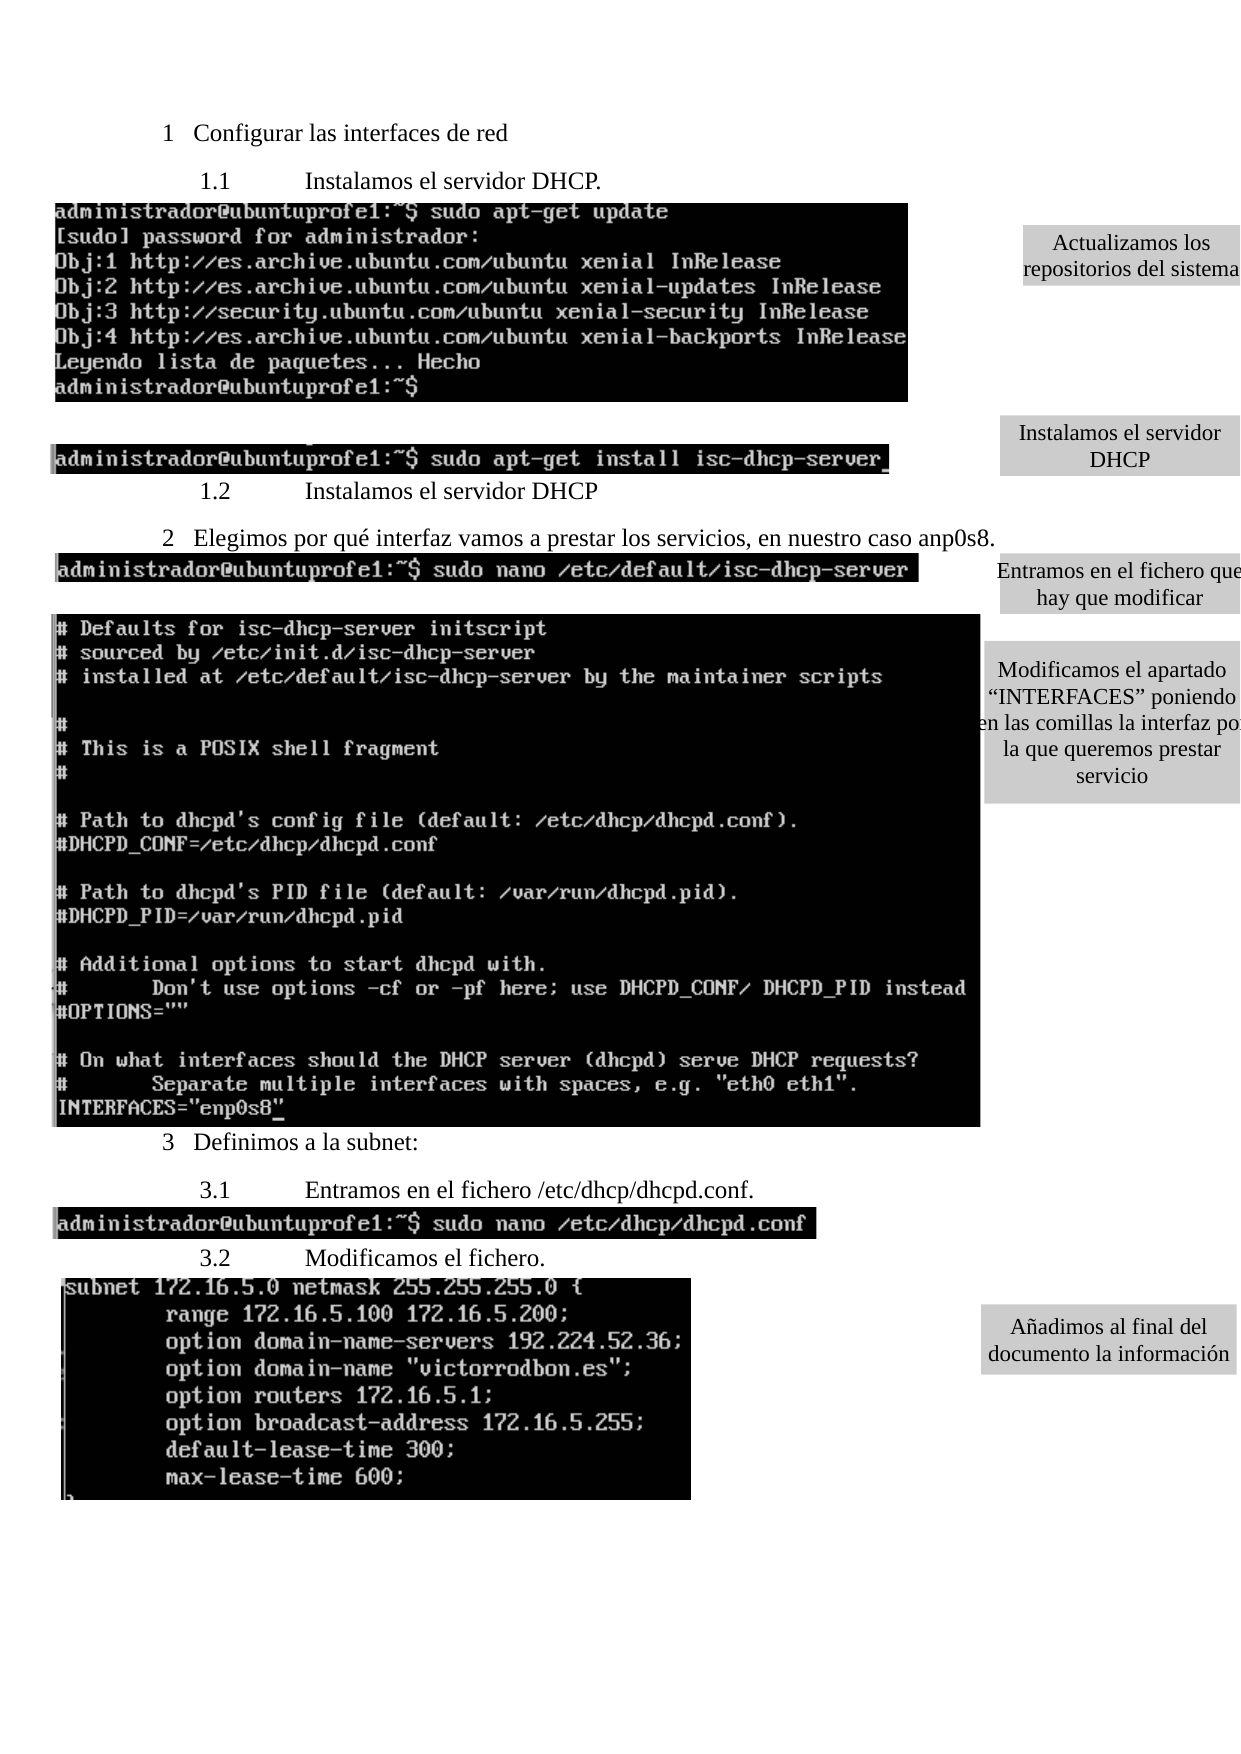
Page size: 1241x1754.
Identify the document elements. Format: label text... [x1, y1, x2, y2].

list Modificamos el fichero. [193, 1222, 1122, 1272]
list Elegimos por qué interfaz vamos a prestar los servicios, en nuestro caso anp0s8. [156, 523, 1122, 552]
list Definimos a la subnet: [156, 730, 1122, 1156]
list Instalamos el servidor DHCP. [193, 166, 1122, 194]
list Definimos a la subnet: [156, 571, 1122, 719]
picture [54, 203, 908, 402]
list Configurar las interfaces de red [156, 118, 1122, 147]
list Instalamos el servidor DHCP [193, 213, 1122, 505]
picture [51, 614, 981, 1127]
list Entramos en el fichero /etc/dhcp/dhcpd.conf. [193, 1175, 1122, 1203]
picture [54, 553, 919, 582]
picture [50, 444, 890, 474]
picture [52, 1207, 817, 1239]
picture [61, 1278, 691, 1500]
